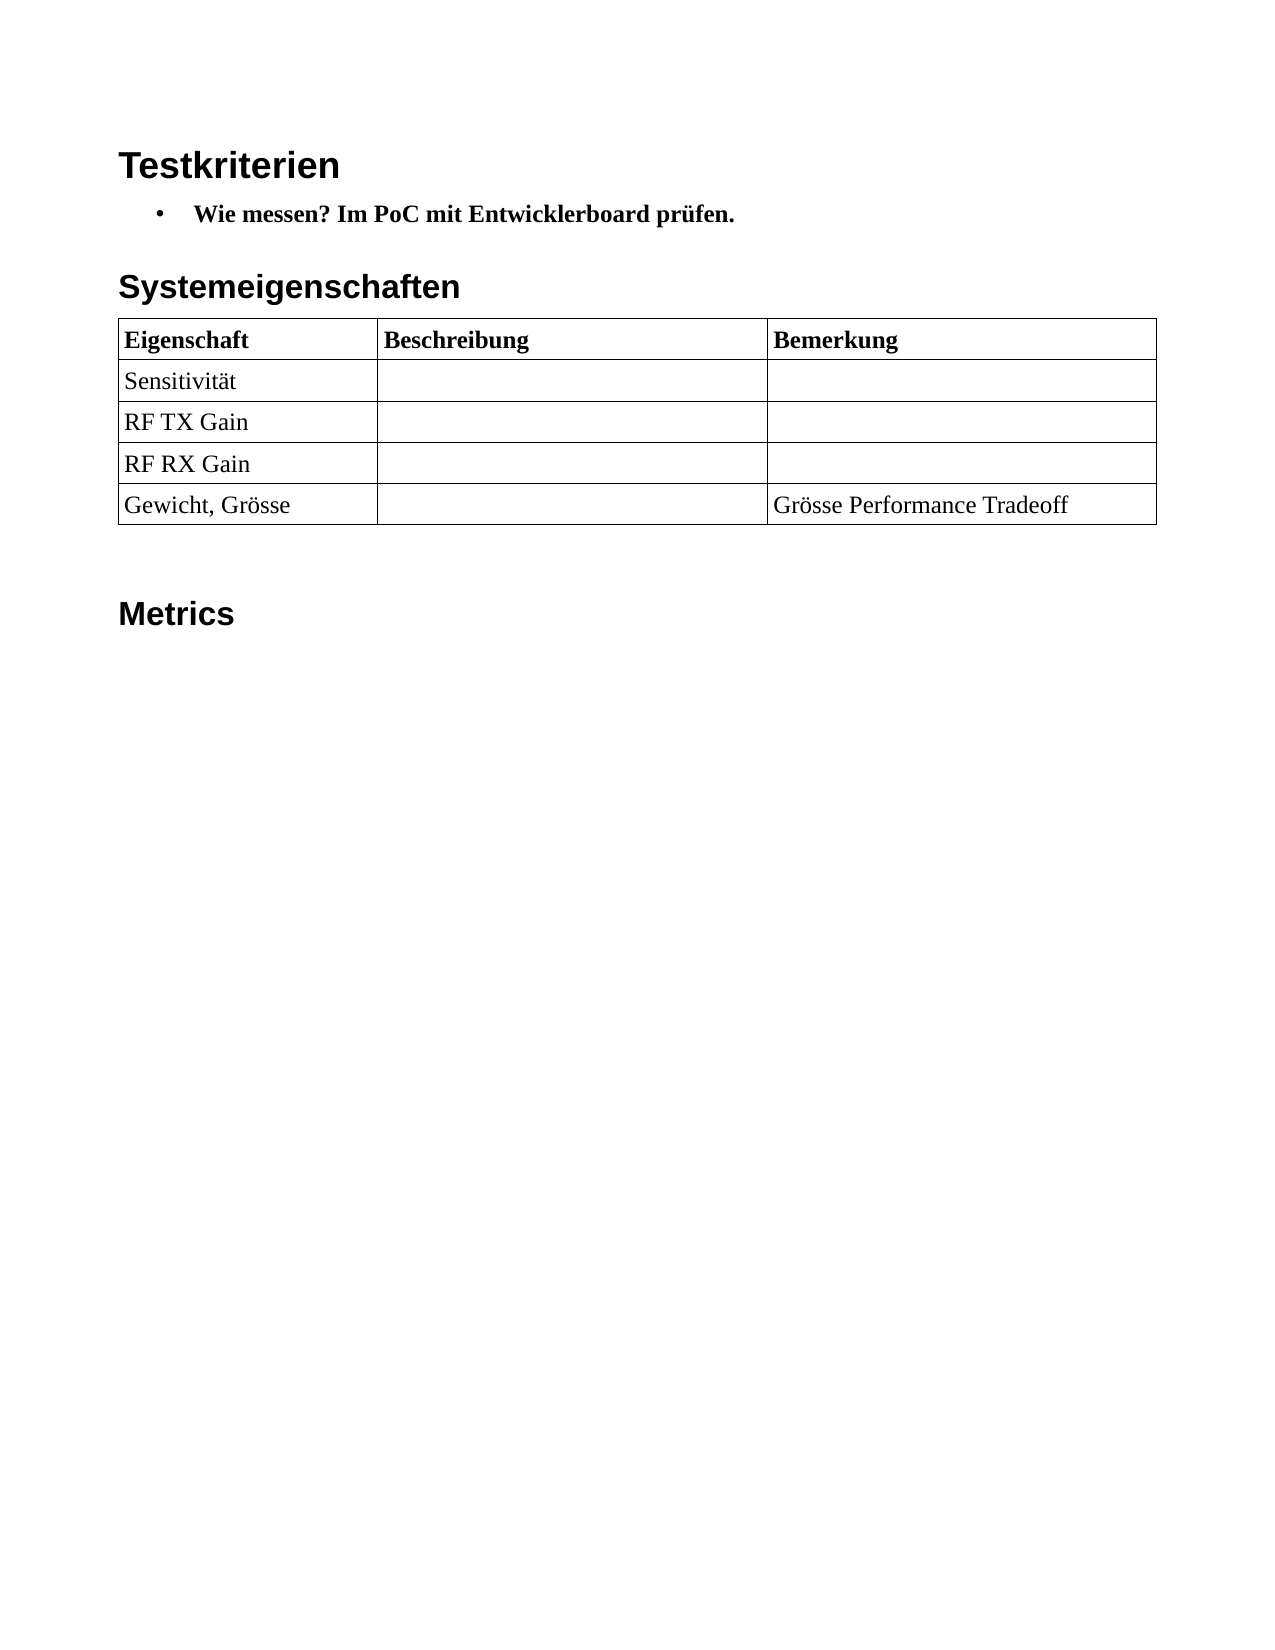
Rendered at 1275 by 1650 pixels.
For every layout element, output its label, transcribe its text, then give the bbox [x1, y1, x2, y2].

table_cell Gewicht, Grösse [119, 484, 377, 524]
table_cell [378, 360, 767, 401]
table_cell [768, 402, 1156, 442]
table_header Eigenschaft [119, 319, 377, 359]
table_cell RF RX Gain [119, 443, 377, 483]
table_cell Grösse Performance Tradeoff [768, 484, 1156, 524]
table_cell [378, 443, 767, 483]
subtitle Testkriterien [118, 143, 1157, 186]
table_cell [378, 402, 767, 442]
table_header Bemerkung [768, 319, 1156, 359]
table_cell [768, 360, 1156, 401]
subtitle Systemeigenschaften [118, 267, 1157, 306]
list Wie messen? Im PoC mit Entwicklerboard prüfen. [156, 199, 1157, 227]
table_cell [378, 484, 767, 524]
subtitle Metrics [118, 594, 1157, 632]
table_cell [768, 443, 1156, 483]
table_cell RF TX Gain [119, 402, 377, 442]
table_header Beschreibung [378, 319, 767, 359]
table_cell Sensitivität [119, 360, 377, 401]
